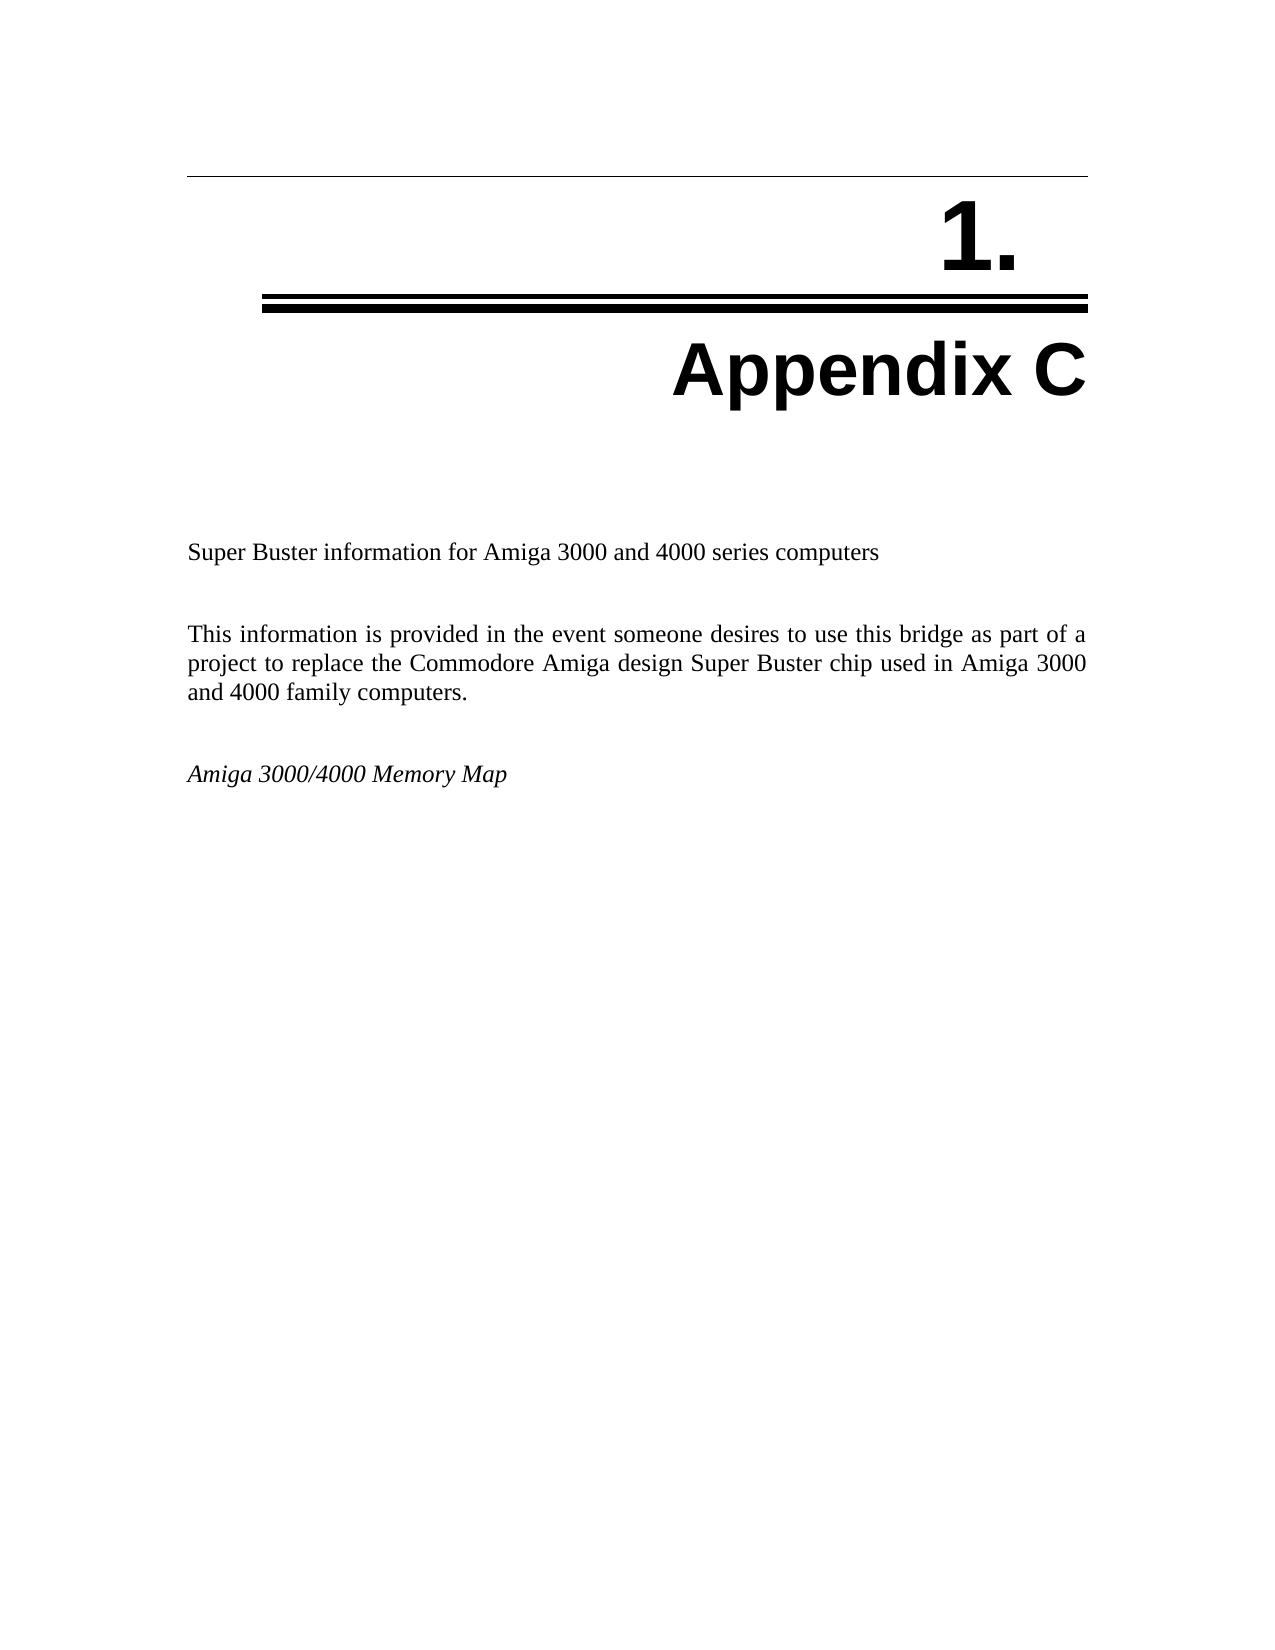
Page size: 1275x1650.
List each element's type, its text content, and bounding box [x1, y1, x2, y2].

text Amiga 3000/4000 Memory Map [187, 759, 1088, 788]
text Appendix C [187, 325, 1088, 412]
text This information is provided in the event someone desires to use this bridge as part of a project to replace the Commodore Amiga design Super Buster chip used in Amiga 3000 and 4000 family computers. [187, 619, 1088, 705]
text Super Buster information for Amiga 3000 and 4000 series computers [187, 537, 1088, 565]
